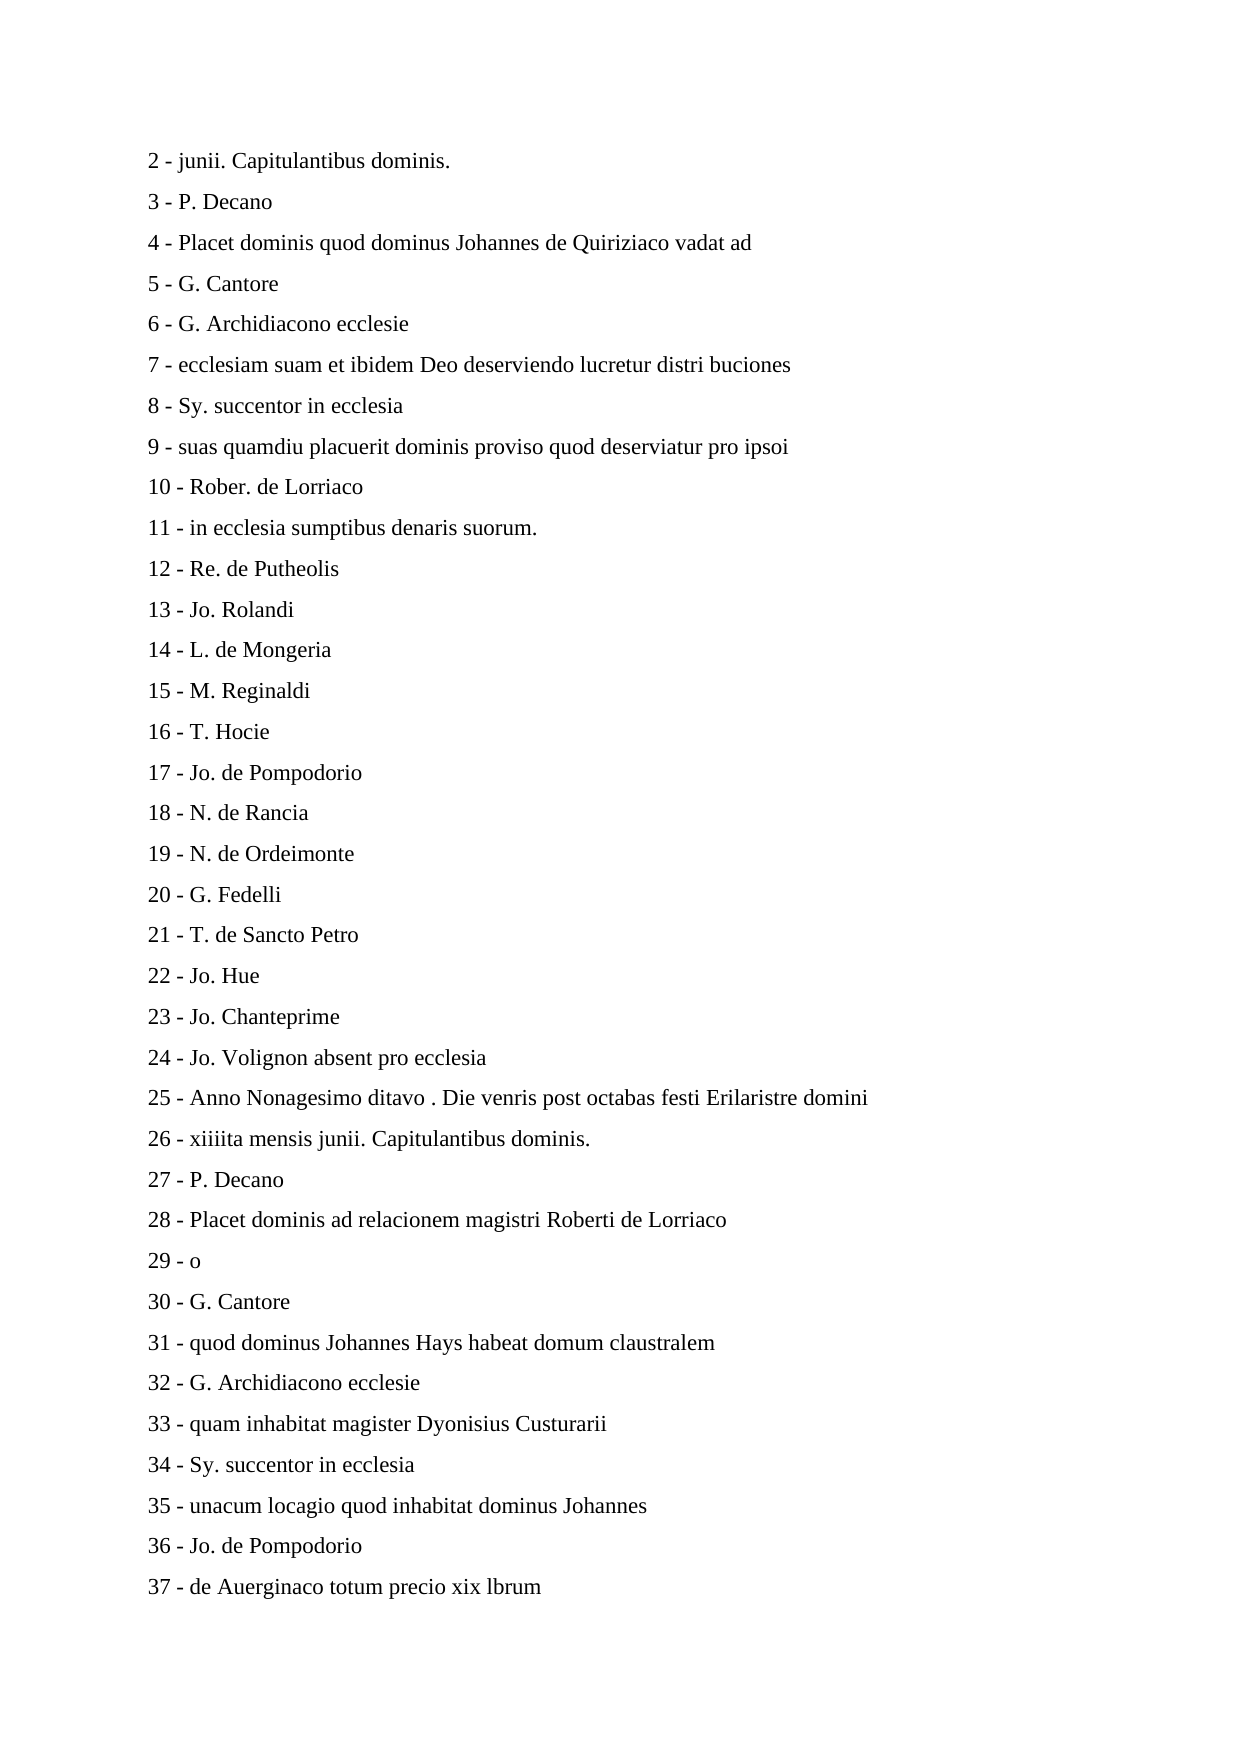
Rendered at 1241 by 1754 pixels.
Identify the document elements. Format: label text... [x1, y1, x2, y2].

text 25 - Anno Nonagesimo ditavo . Die venris post octabas festi Erilaristre domini [148, 1084, 1093, 1111]
text 23 - Jo. Chanteprime [148, 1003, 1093, 1029]
text 8 - Sy. succentor in ecclesia [148, 392, 1093, 418]
text 11 - in ecclesia sumptibus denaris suorum. [148, 514, 1093, 541]
text 30 - G. Cantore [148, 1288, 1093, 1314]
text 21 - T. de Sancto Petro [148, 921, 1093, 948]
text 13 - Jo. Rolandi [148, 596, 1093, 622]
text 35 - unacum locagio quod inhabitat dominus Johannes [148, 1492, 1093, 1518]
text 15 - M. Reginaldi [148, 677, 1093, 703]
text 18 - N. de Rancia [148, 799, 1093, 826]
text 14 - L. de Mongeria [148, 636, 1093, 663]
text 32 - G. Archidiacono ecclesie [148, 1369, 1093, 1396]
text 24 - Jo. Volignon absent pro ecclesia [148, 1044, 1093, 1070]
text 9 - suas quamdiu placuerit dominis proviso quod deserviatur pro ipsoi [148, 433, 1093, 459]
text 3 - P. Decano [148, 188, 1093, 215]
text 10 - Rober. de Lorriaco [148, 473, 1093, 500]
text 37 - de Auerginaco totum precio xix lbrum [148, 1573, 1093, 1599]
text 34 - Sy. succentor in ecclesia [148, 1451, 1093, 1477]
text 33 - quam inhabitat magister Dyonisius Custurarii [148, 1410, 1093, 1437]
text 12 - Re. de Putheolis [148, 555, 1093, 581]
text 6 - G. Archidiacono ecclesie [148, 311, 1093, 337]
text 22 - Jo. Hue [148, 962, 1093, 988]
text 26 - xiiiita mensis junii. Capitulantibus dominis. [148, 1125, 1093, 1151]
text 20 - G. Fedelli [148, 881, 1093, 907]
text 19 - N. de Ordeimonte [148, 840, 1093, 866]
text 28 - Placet dominis ad relacionem magistri Roberti de Lorriaco [148, 1207, 1093, 1233]
text 31 - quod dominus Johannes Hays habeat domum claustralem [148, 1329, 1093, 1355]
text 16 - T. Hocie [148, 718, 1093, 744]
text 17 - Jo. de Pompodorio [148, 758, 1093, 785]
text 29 - o [148, 1247, 1093, 1274]
text 27 - P. Decano [148, 1166, 1093, 1192]
text 36 - Jo. de Pompodorio [148, 1532, 1093, 1559]
text 5 - G. Cantore [148, 270, 1093, 296]
text 7 - ecclesiam suam et ibidem Deo deserviendo lucretur distri buciones [148, 351, 1093, 378]
text 2 - junii. Capitulantibus dominis. [148, 148, 1093, 174]
text 4 - Placet dominis quod dominus Johannes de Quiriziaco vadat ad [148, 229, 1093, 255]
